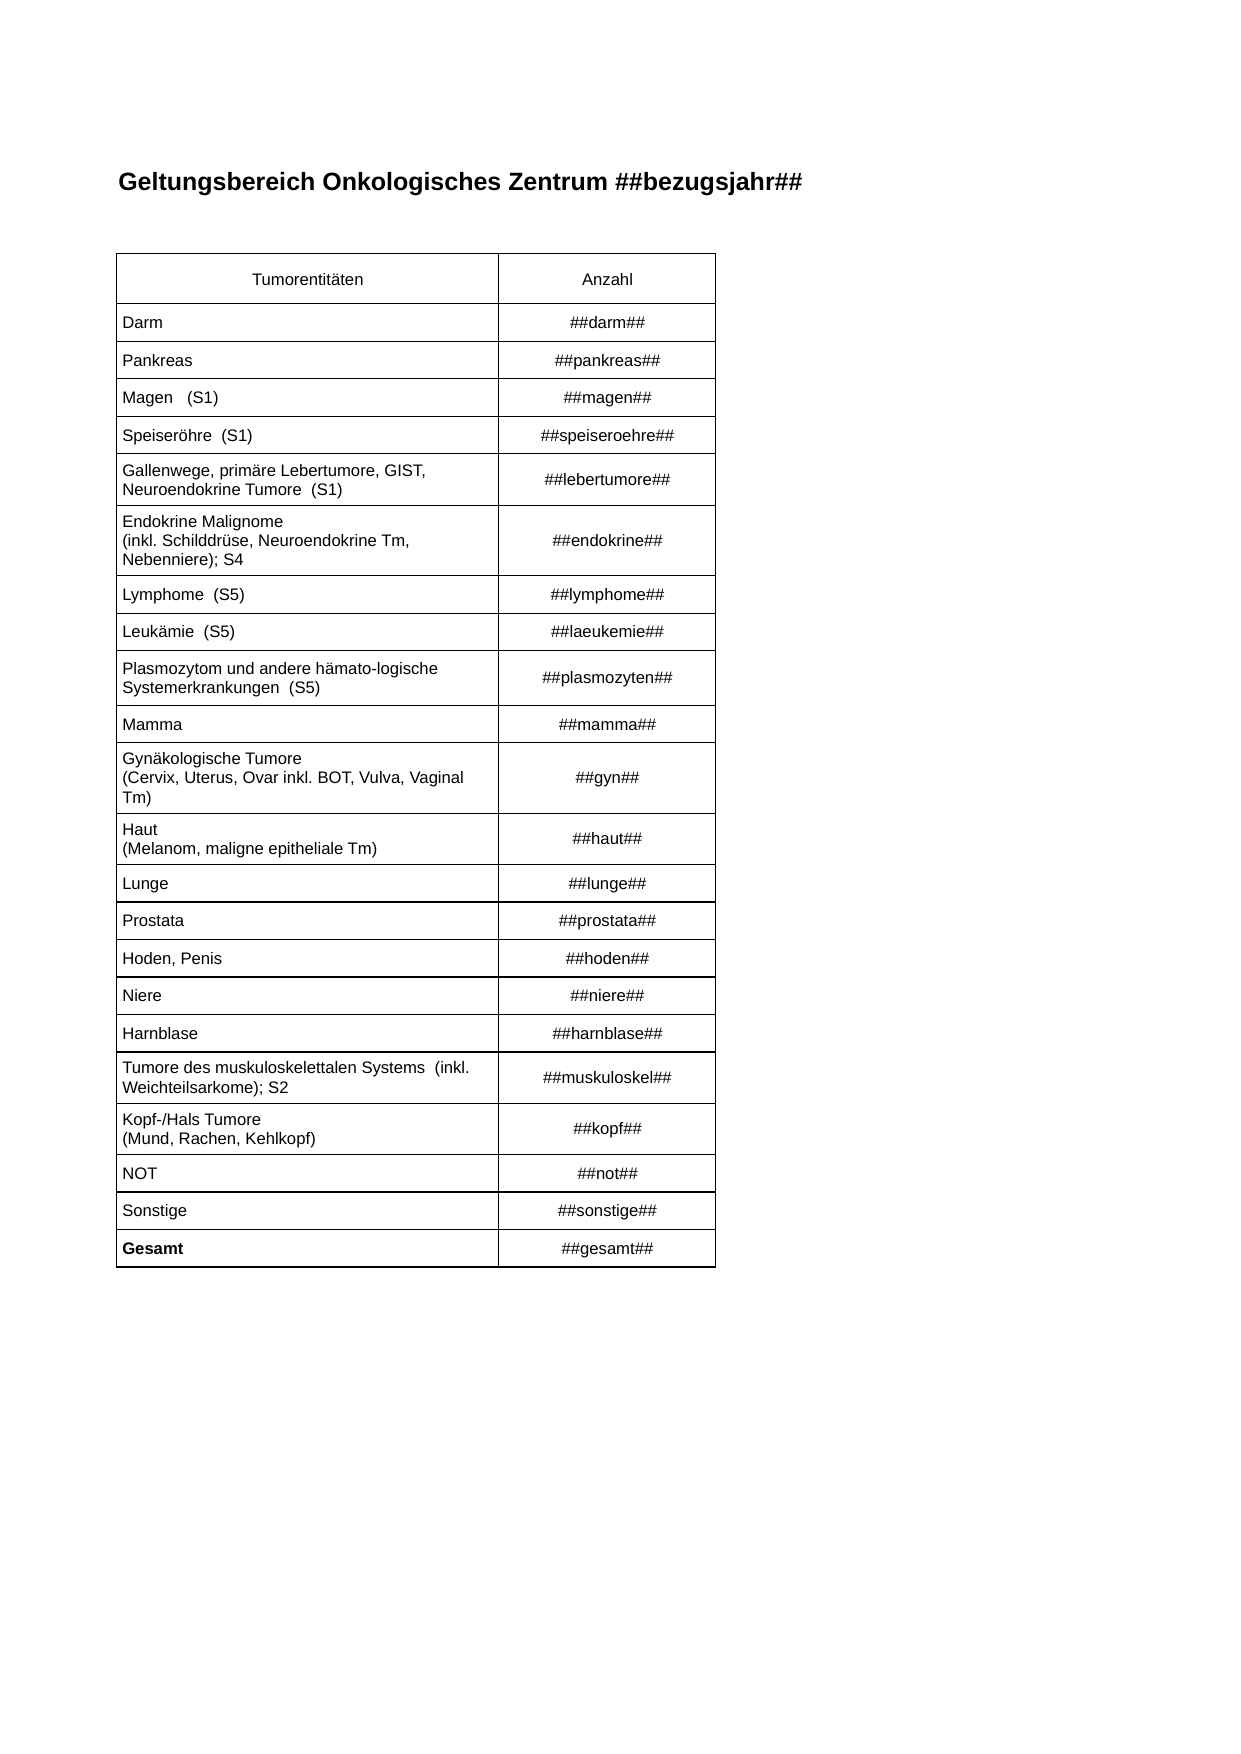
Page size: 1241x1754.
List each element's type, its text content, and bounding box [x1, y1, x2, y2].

table_cell ##harnblase## [499, 1015, 715, 1051]
table_cell ##gyn## [499, 743, 715, 813]
table_cell ##haut## [499, 814, 715, 864]
table_cell ##gesamt## [499, 1230, 715, 1266]
table_header Anzahl [499, 254, 715, 303]
table_cell ##sonstige## [499, 1193, 715, 1229]
table_cell Darm [117, 304, 498, 341]
table_cell Lunge [117, 865, 498, 901]
table_cell Mamma [117, 706, 498, 742]
table_cell ##prostata## [499, 903, 715, 939]
table_cell Plasmozytom und andere hämato-logische Systemerkrankungen (S5) [117, 651, 498, 705]
table_cell NOT [117, 1155, 498, 1191]
table_cell Gesamt [117, 1230, 498, 1266]
table_cell Tumore des muskuloskelettalen Systems (inkl. Weichteilsarkome); S2 [117, 1053, 498, 1103]
table_cell ##kopf## [499, 1104, 715, 1154]
table_cell Magen (S1) [117, 379, 498, 416]
text Geltungsbereich Onkologisches Zentrum ##bezugsjahr## [118, 167, 1122, 196]
table_cell Prostata [117, 903, 498, 939]
table_cell Leukämie (S5) [117, 614, 498, 650]
table_cell ##plasmozyten## [499, 651, 715, 705]
table_cell Gynäkologische Tumore (Cervix, Uterus, Ovar inkl. BOT, Vulva, Vaginal Tm) [117, 743, 498, 813]
table_cell Endokrine Malignome (inkl. Schilddrüse, Neuroendokrine Tm, Nebenniere); S4 [117, 506, 498, 575]
table_cell ##niere## [499, 978, 715, 1014]
table_cell Gallenwege, primäre Lebertumore, GIST, Neuroendokrine Tumore (S1) [117, 454, 498, 504]
table_cell ##mamma## [499, 706, 715, 742]
table_cell Haut (Melanom, maligne epitheliale Tm) [117, 814, 498, 864]
table_cell Kopf-/Hals Tumore (Mund, Rachen, Kehlkopf) [117, 1104, 498, 1154]
table_cell Sonstige [117, 1193, 498, 1229]
table_cell ##darm## [499, 304, 715, 341]
table_cell ##magen## [499, 379, 715, 416]
table_cell Speiseröhre (S1) [117, 417, 498, 453]
table_header Tumorentitäten [117, 254, 498, 303]
table_cell ##pankreas## [499, 342, 715, 378]
table_cell Hoden, Penis [117, 940, 498, 976]
table_cell ##laeukemie## [499, 614, 715, 650]
table_cell ##hoden## [499, 940, 715, 976]
table_cell ##speiseroehre## [499, 417, 715, 453]
table_cell Lymphome (S5) [117, 576, 498, 612]
table_cell ##lunge## [499, 865, 715, 901]
table_cell ##lebertumore## [499, 454, 715, 504]
table_cell ##not## [499, 1155, 715, 1191]
table_cell ##lymphome## [499, 576, 715, 612]
table_cell Harnblase [117, 1015, 498, 1051]
table_cell ##endokrine## [499, 506, 715, 575]
table_cell ##muskuloskel## [499, 1053, 715, 1103]
table_cell Niere [117, 978, 498, 1014]
table_cell Pankreas [117, 342, 498, 378]
